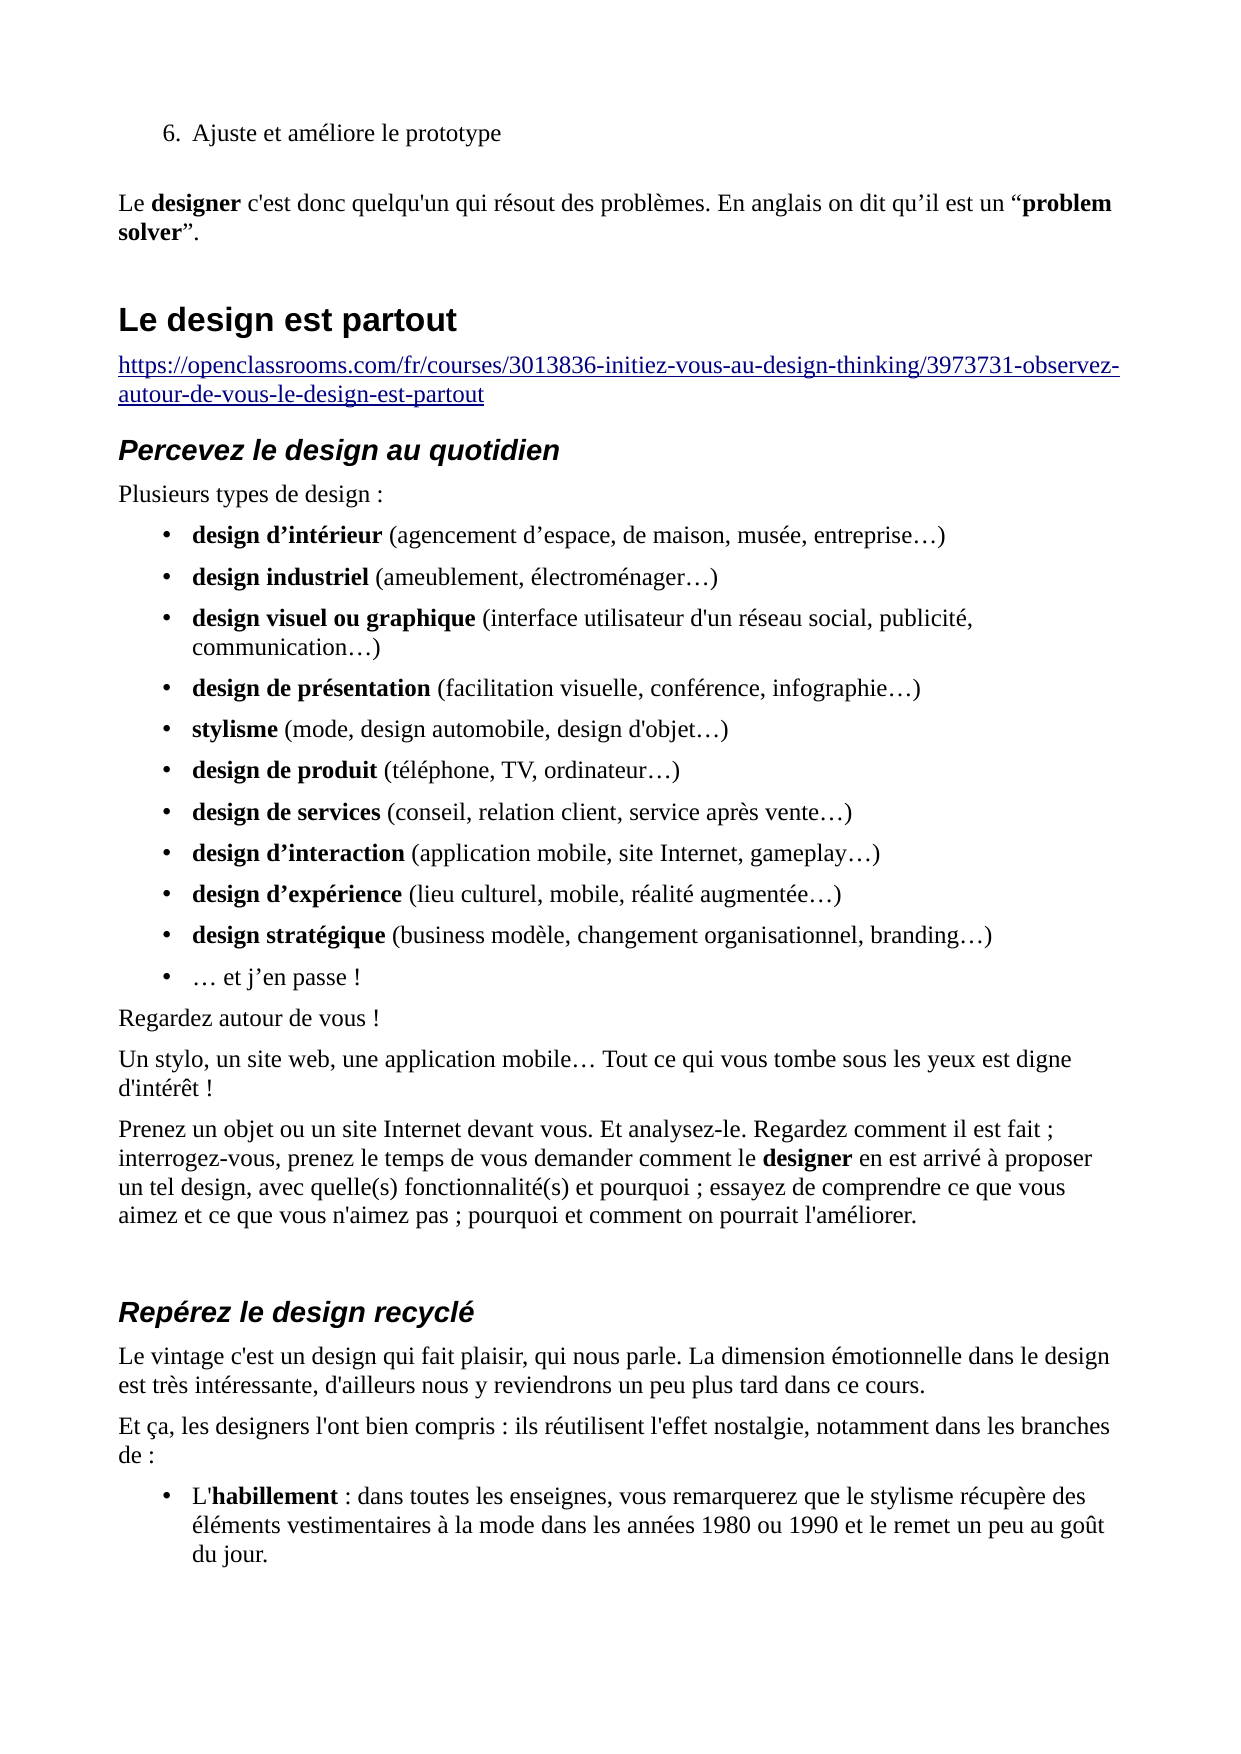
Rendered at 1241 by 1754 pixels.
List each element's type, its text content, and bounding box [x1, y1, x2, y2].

text Un stylo, un site web, une application mobile… Tout ce qui vous tombe sous les yeux est digne d'intérêt ! [118, 1044, 1122, 1102]
list Ajuste et améliore le prototype [162, 118, 1122, 147]
text Regardez autour de vous ! [118, 1003, 1122, 1032]
text Le vintage c'est un design qui fait plaisir, qui nous parle. La dimension émotionnelle dans le design est très intéressante, d'ailleurs nous y reviendrons un peu plus tard dans ce cours. [118, 1341, 1122, 1399]
subtitle Le design est partout [118, 299, 1122, 338]
list L'habillement : dans toutes les enseignes, vous remarquerez que le stylisme récupère des éléments vestimentaires à la mode dans les années 1980 ou 1990 et le remet un peu au goût du jour. [162, 1481, 1122, 1568]
list design stratégique (business modèle, changement organisationnel, branding…) [162, 920, 1122, 949]
list design d’intérieur (agencement d’espace, de maison, musée, entreprise…) [162, 520, 1122, 549]
text Et ça, les designers l'ont bien compris : ils réutilisent l'effet nostalgie, notamment dans les branches de : [118, 1411, 1122, 1469]
list design de présentation (facilitation visuelle, conférence, infographie…) [162, 673, 1122, 702]
list design visuel ou graphique (interface utilisateur d'un réseau social, publicité, communication…) [162, 603, 1122, 660]
list stylisme (mode, design automobile, design d'objet…) [162, 714, 1122, 743]
list design de produit (téléphone, TV, ordinateur…) [162, 755, 1122, 784]
text https://openclassrooms.com/fr/courses/3013836-initiez-vous-au-design-thinking/3973731-observez-autour-de-vous-le-design-est-partout [118, 351, 1122, 408]
text Le designer c'est donc quelqu'un qui résout des problèmes. En anglais on dit qu’il est un “problem solver”. [118, 188, 1122, 246]
text Plusieurs types de design : [118, 479, 1122, 508]
list design industriel (ameublement, électroménager…) [162, 562, 1122, 590]
list … et j’en passe ! [162, 962, 1122, 990]
list design d’expérience (lieu culturel, mobile, réalité augmentée…) [162, 879, 1122, 908]
list design d’interaction (application mobile, site Internet, gameplay…) [162, 838, 1122, 867]
subtitle Percevez le design au quotidien [118, 433, 1122, 467]
list design de services (conseil, relation client, service après vente…) [162, 797, 1122, 825]
text Prenez un objet ou un site Internet devant vous. Et analysez-le. Regardez comment il est fait ; interrogez-vous, prenez le temps de vous demander comment le designer en est arrivé à proposer un tel design, avec quelle(s) fonctionnalité(s) et pourquoi ; essayez de comprendre ce que vous aimez et ce que vous n'aimez pas ; pourquoi et comment on pourrait l'améliorer. [118, 1114, 1122, 1229]
subtitle Repérez le design recyclé [118, 1295, 1122, 1329]
